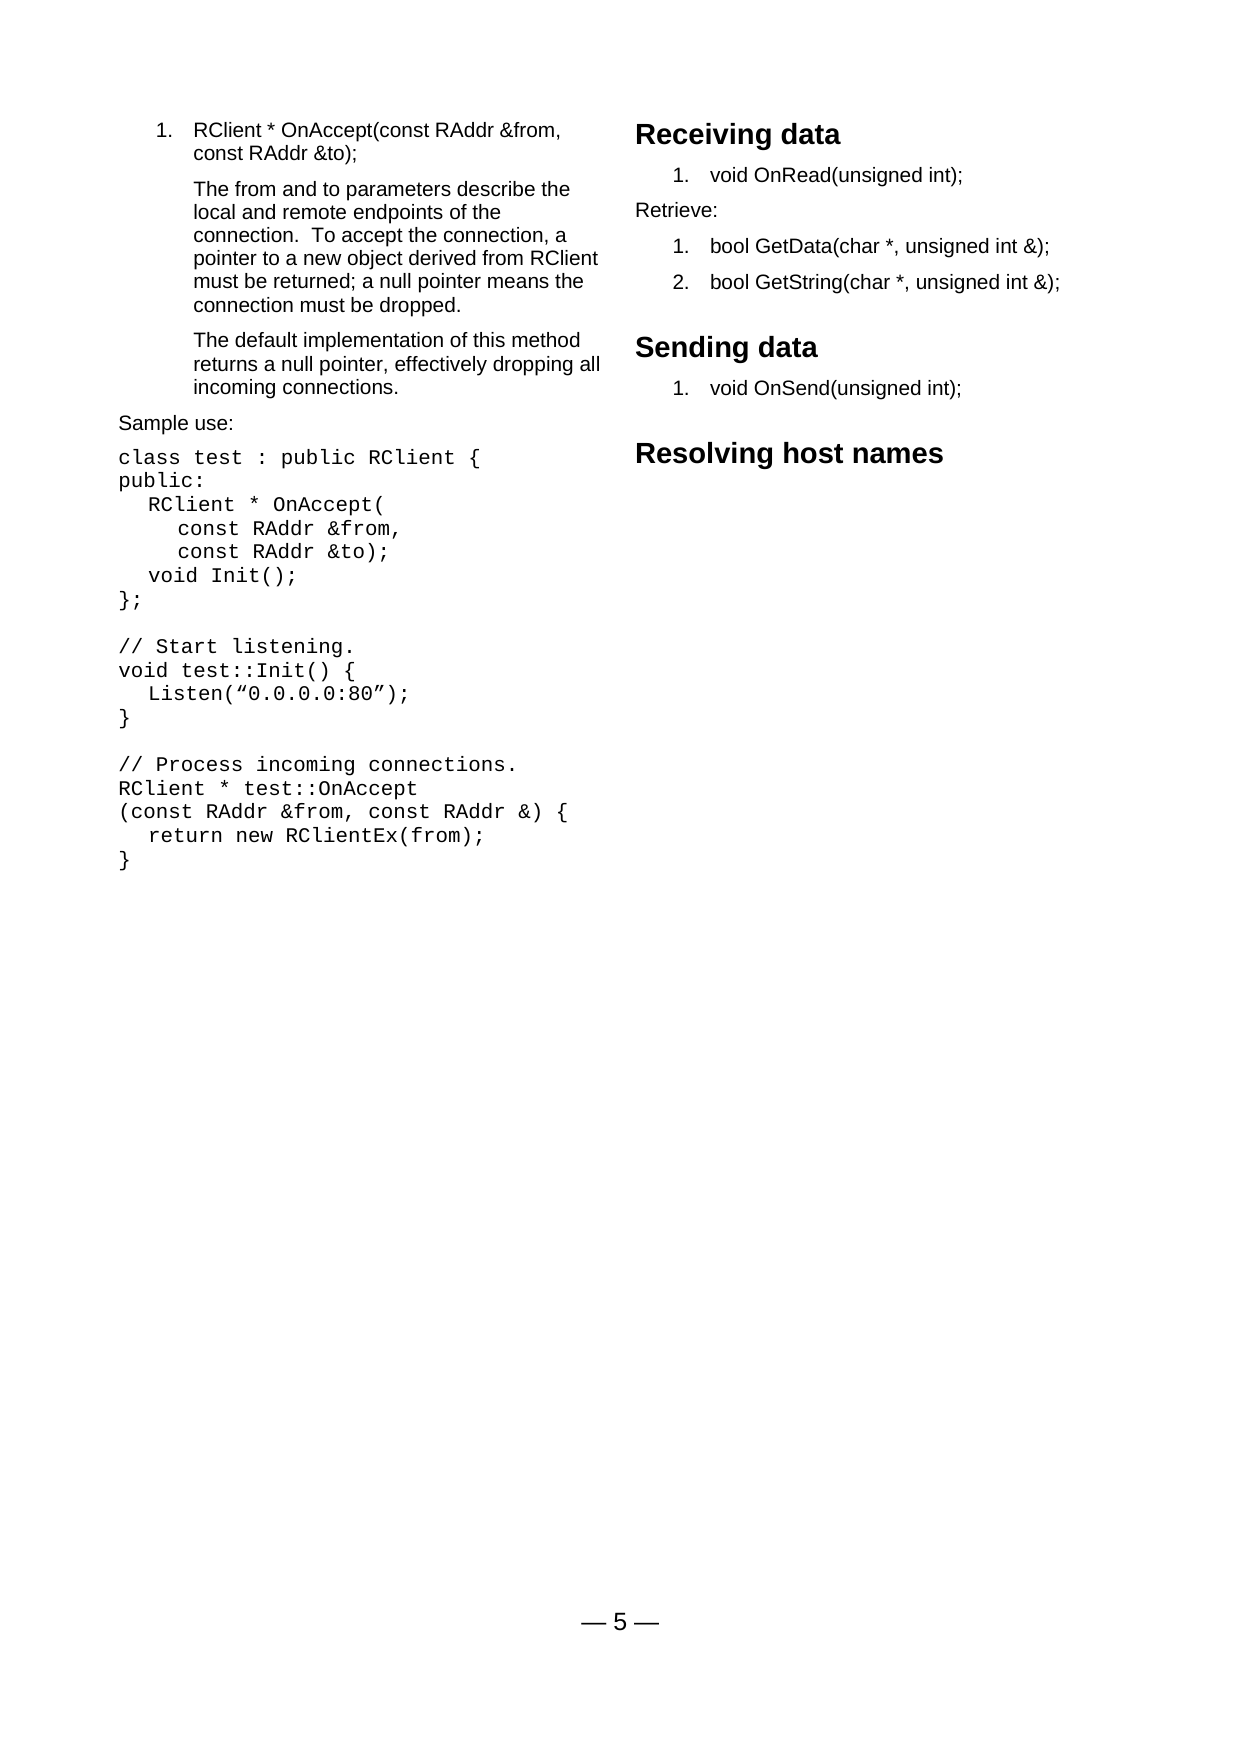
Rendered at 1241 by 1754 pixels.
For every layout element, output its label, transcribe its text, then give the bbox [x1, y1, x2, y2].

list bool GetData(char *, unsigned int &); [672, 235, 1122, 258]
text class test : public RClient { public: RClient * OnAccept( const RAddr &from, const RAddr &to); void Init(); }; // Start listening. void test::Init() { Listen(“0.0.0.0:80”); } // Process incoming connections. RClient * test::OnAccept (const RAddr &from, const RAddr &) { return new RClientEx(from); } [118, 447, 605, 872]
list RClient * OnAccept(const RAddr &from, const RAddr &to); [156, 118, 605, 164]
subtitle Receiving data [635, 118, 1122, 151]
list The default implementation of this method returns a null pointer, effectively dropping all incoming connections. [156, 329, 605, 399]
subtitle Sending data [635, 331, 1122, 364]
subtitle Resolving host names [635, 437, 1122, 469]
text Retrieve: [635, 199, 1122, 222]
list void OnRead(unsigned int); [672, 163, 1122, 186]
list bool GetString(char *, unsigned int &); [672, 270, 1122, 294]
list The from and to parameters describe the local and remote endpoints of the connection. To accept the connection, a pointer to a new object derived from RClient must be returned; a null pointer means the connection must be dropped. [156, 177, 605, 316]
text Sample use: [118, 411, 605, 434]
list void OnSend(unsigned int); [672, 376, 1122, 399]
